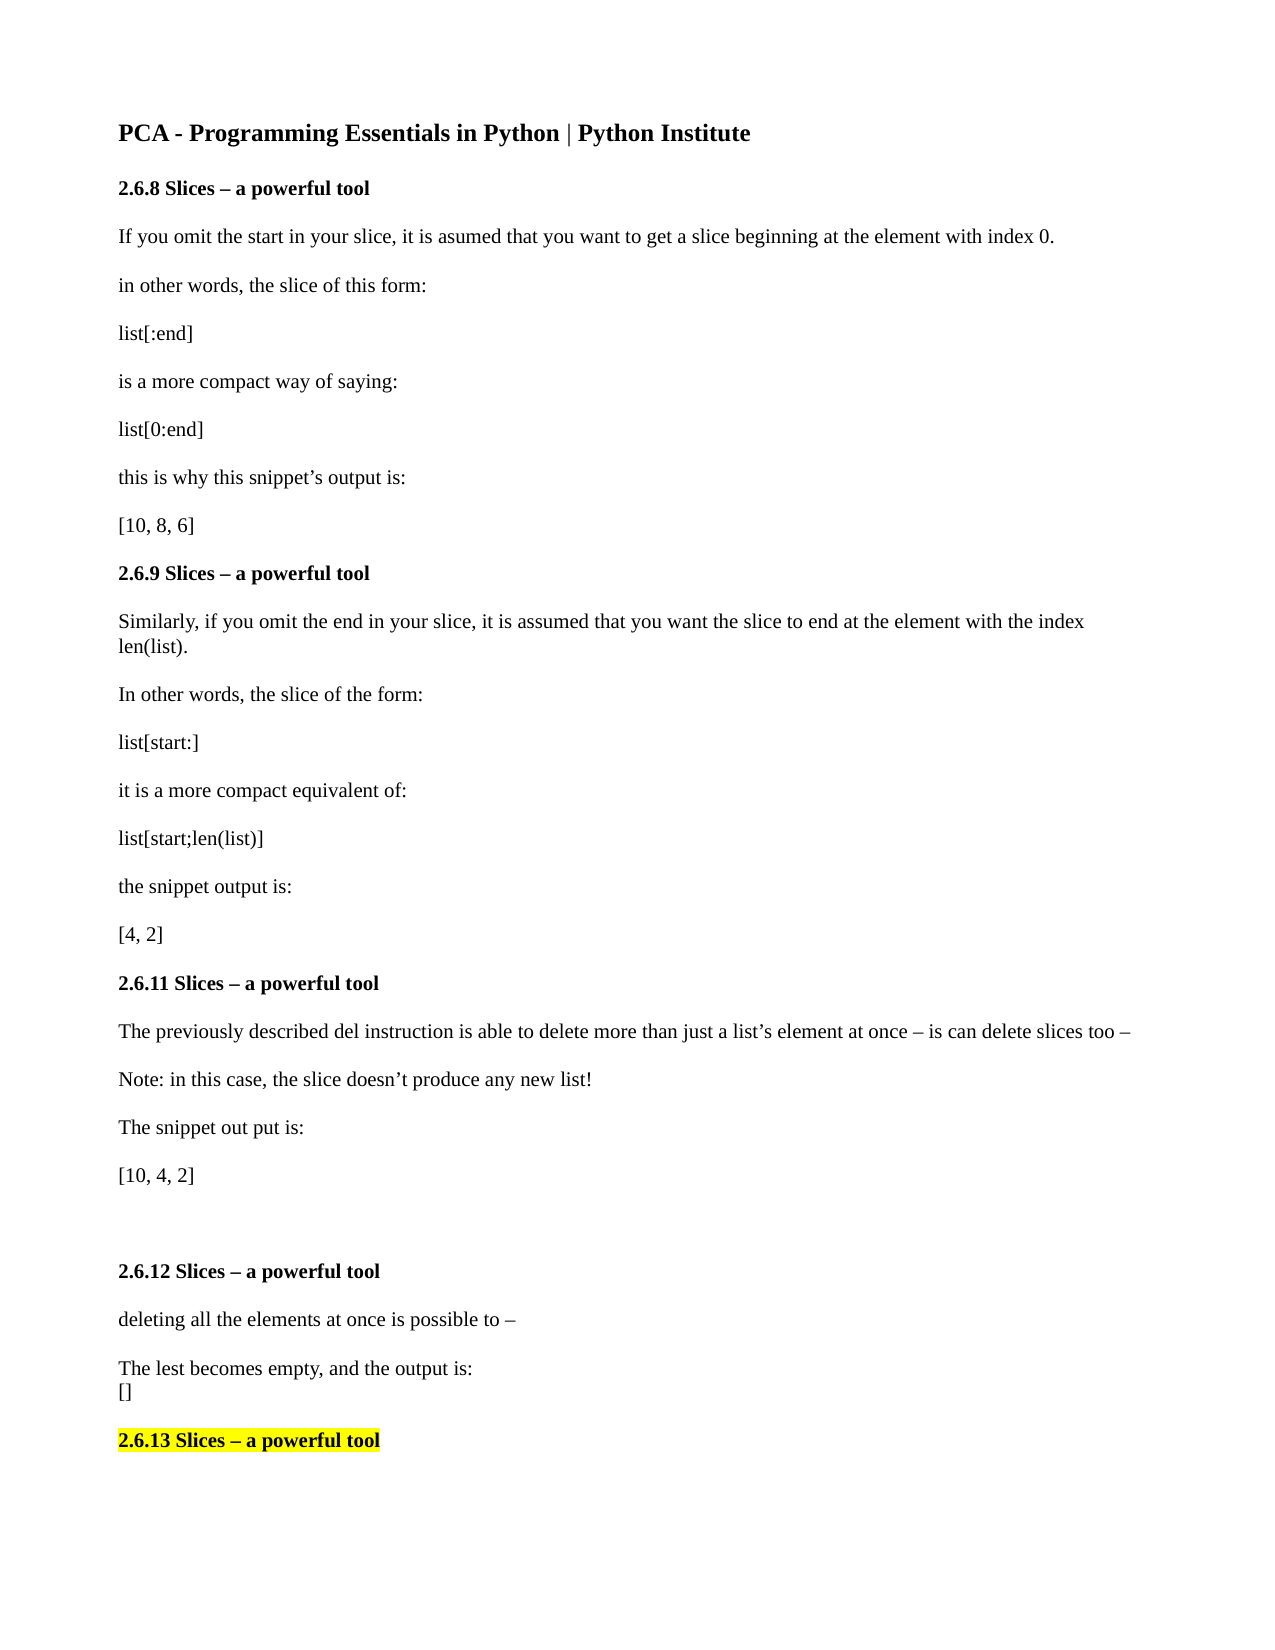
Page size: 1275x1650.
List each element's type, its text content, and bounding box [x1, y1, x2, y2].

text 2.6.11 Slices – a powerful tool [118, 970, 1157, 994]
text If you omit the start in your slice, it is asumed that you want to get a slice beginning at the element with index 0. [118, 224, 1157, 248]
text Similarly, if you omit the end in your slice, it is assumed that you want the slice to end at the element with the index len(list). [118, 609, 1157, 658]
text this is why this snippet’s output is: [118, 465, 1157, 489]
text list[:end] [118, 321, 1157, 345]
text [10, 4, 2] [118, 1163, 1157, 1187]
text list[start;len(list)] [118, 826, 1157, 850]
text 2.6.9 Slices – a powerful tool [118, 561, 1157, 585]
text The previously described del instruction is able to delete more than just a list’s element at once – is can delete slices too – [118, 1018, 1157, 1043]
text list[start:] [118, 730, 1157, 754]
text In other words, the slice of the form: [118, 682, 1157, 706]
text the snippet output is: [118, 874, 1157, 898]
text [] [118, 1379, 1157, 1403]
text 2.6.12 Slices – a powerful tool [118, 1259, 1157, 1283]
text list[0:end] [118, 417, 1157, 441]
text The snippet out put is: [118, 1115, 1157, 1139]
text Note: in this case, the slice doesn’t produce any new list! [118, 1067, 1157, 1091]
text The lest becomes empty, and the output is: [118, 1355, 1157, 1379]
text [10, 8, 6] [118, 513, 1157, 537]
text is a more compact way of saying: [118, 369, 1157, 393]
text deleting all the elements at once is possible to – [118, 1307, 1157, 1331]
text it is a more compact equivalent of: [118, 778, 1157, 802]
text in other words, the slice of this form: [118, 273, 1157, 297]
text [4, 2] [118, 922, 1157, 946]
text 2.6.13 Slices – a powerful tool [118, 1428, 1157, 1452]
text 2.6.8 Slices – a powerful tool [118, 176, 1157, 200]
